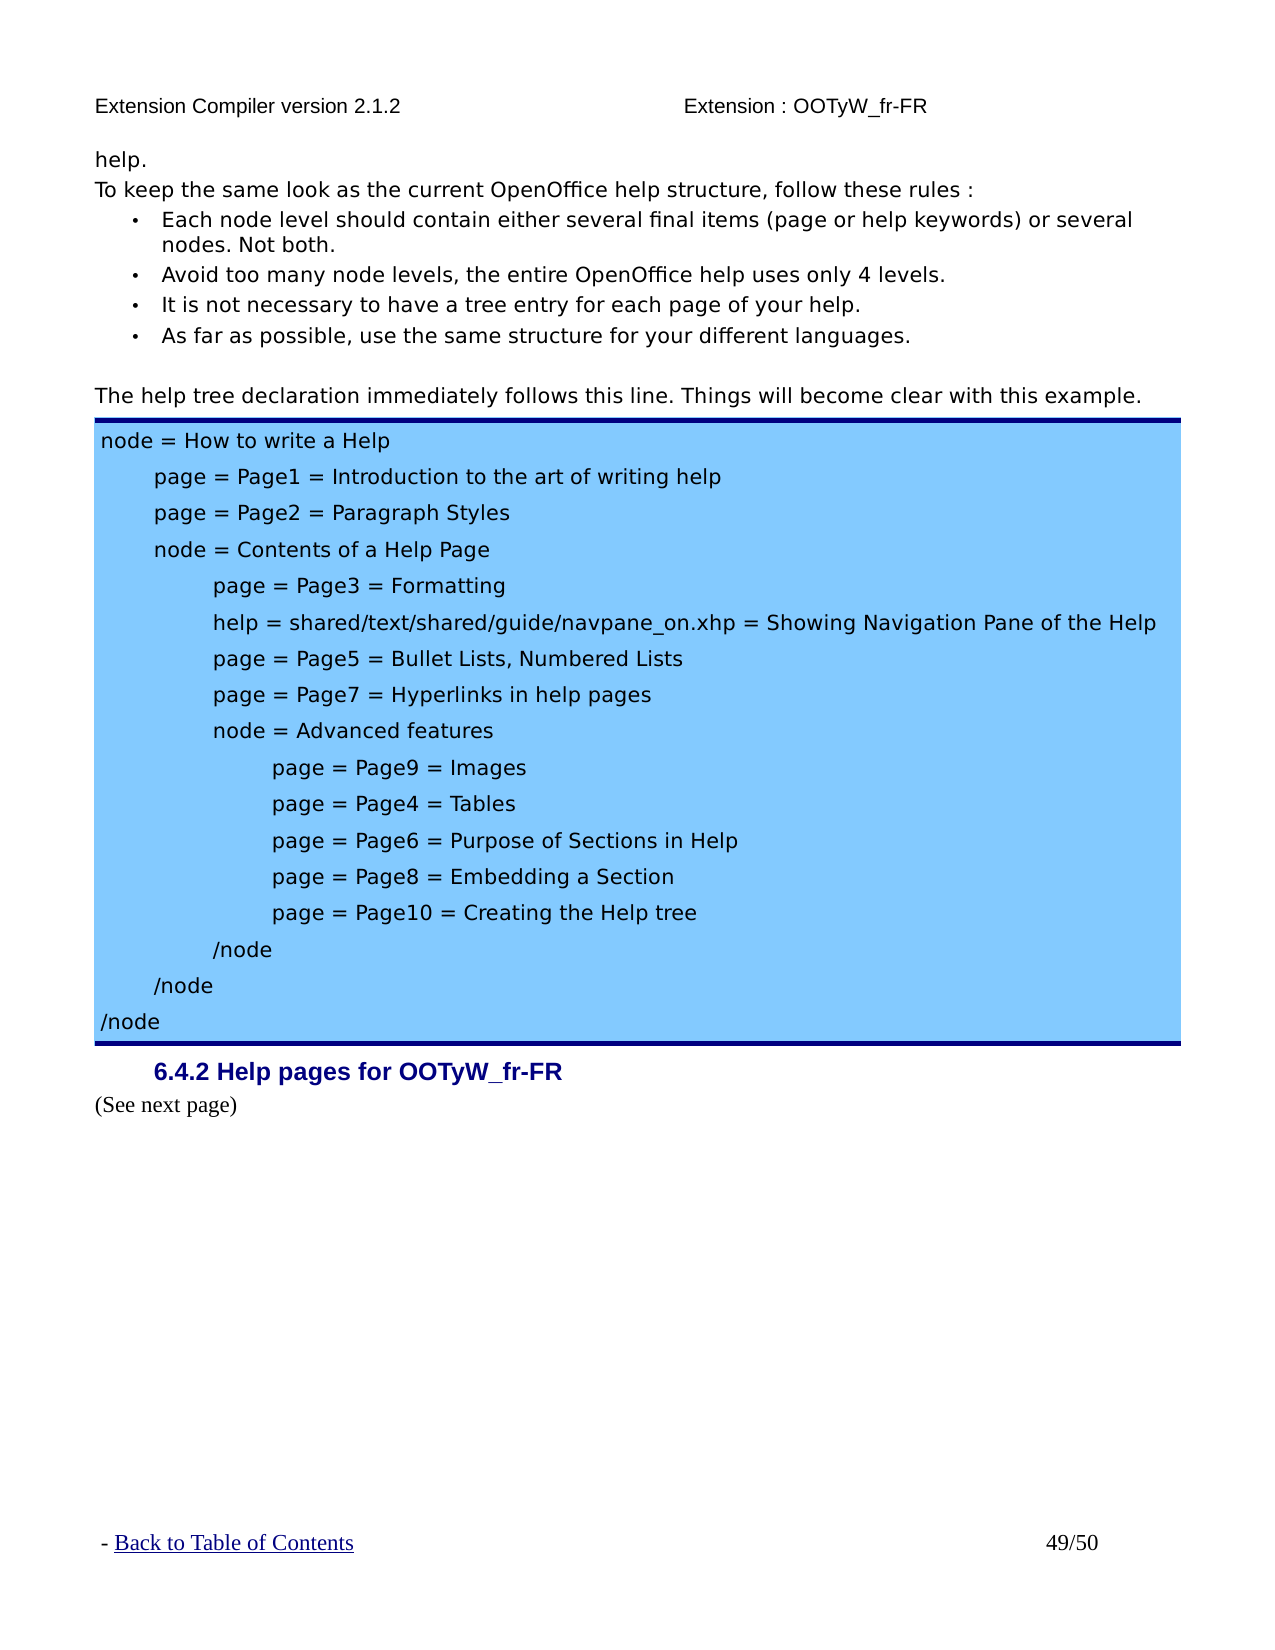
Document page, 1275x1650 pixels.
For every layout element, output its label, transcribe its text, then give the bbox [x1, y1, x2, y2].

list As far as possible, use the same structure for your different languages. [132, 323, 1181, 348]
text page = Page5 = Bullet Lists, Numbered Lists [94, 636, 1181, 671]
text node = Contents of a Help Page [94, 527, 1181, 562]
text page = Page6 = Purpose of Sections in Help [94, 817, 1181, 853]
list It is not necessary to have a tree entry for each page of your help. [132, 293, 1181, 318]
text To keep the same look as the current OpenOffice help structure, follow these rules : [94, 178, 1181, 202]
text page = Page2 = Paragraph Styles [94, 490, 1181, 526]
text page = Page8 = Embedding a Section [94, 854, 1181, 889]
text /node [94, 926, 1181, 962]
text page = Page10 = Creating the Help tree [94, 890, 1181, 926]
text page = Page9 = Images [94, 745, 1181, 780]
text (See next page) [94, 1092, 1181, 1117]
text page = Page1 = Introduction to the art of writing help [94, 454, 1181, 489]
text page = Page4 = Tables [94, 781, 1181, 817]
subtitle Help pages for OOTyW_fr-FR [153, 1058, 1181, 1086]
text page = Page7 = Hyperlinks in help pages [94, 672, 1181, 708]
text /node [94, 999, 1181, 1046]
text node = How to write a Help [94, 419, 1181, 453]
text page = Page3 = Formatting [94, 563, 1181, 598]
text help = shared/text/shared/guide/navpane_on.xhp = Showing Navigation Pane of the Help [94, 599, 1181, 635]
text /node [94, 963, 1181, 998]
list Avoid too many node levels, the entire OpenOffice help uses only 4 levels. [132, 263, 1181, 287]
text The help tree declaration immediately follows this line. Things will become clear with this example. [94, 384, 1181, 409]
list Each node level should contain either several final items (page or help keywords) or several nodes. Not both. [132, 208, 1181, 257]
text help. [94, 147, 1181, 172]
text node = Advanced features [94, 708, 1181, 744]
